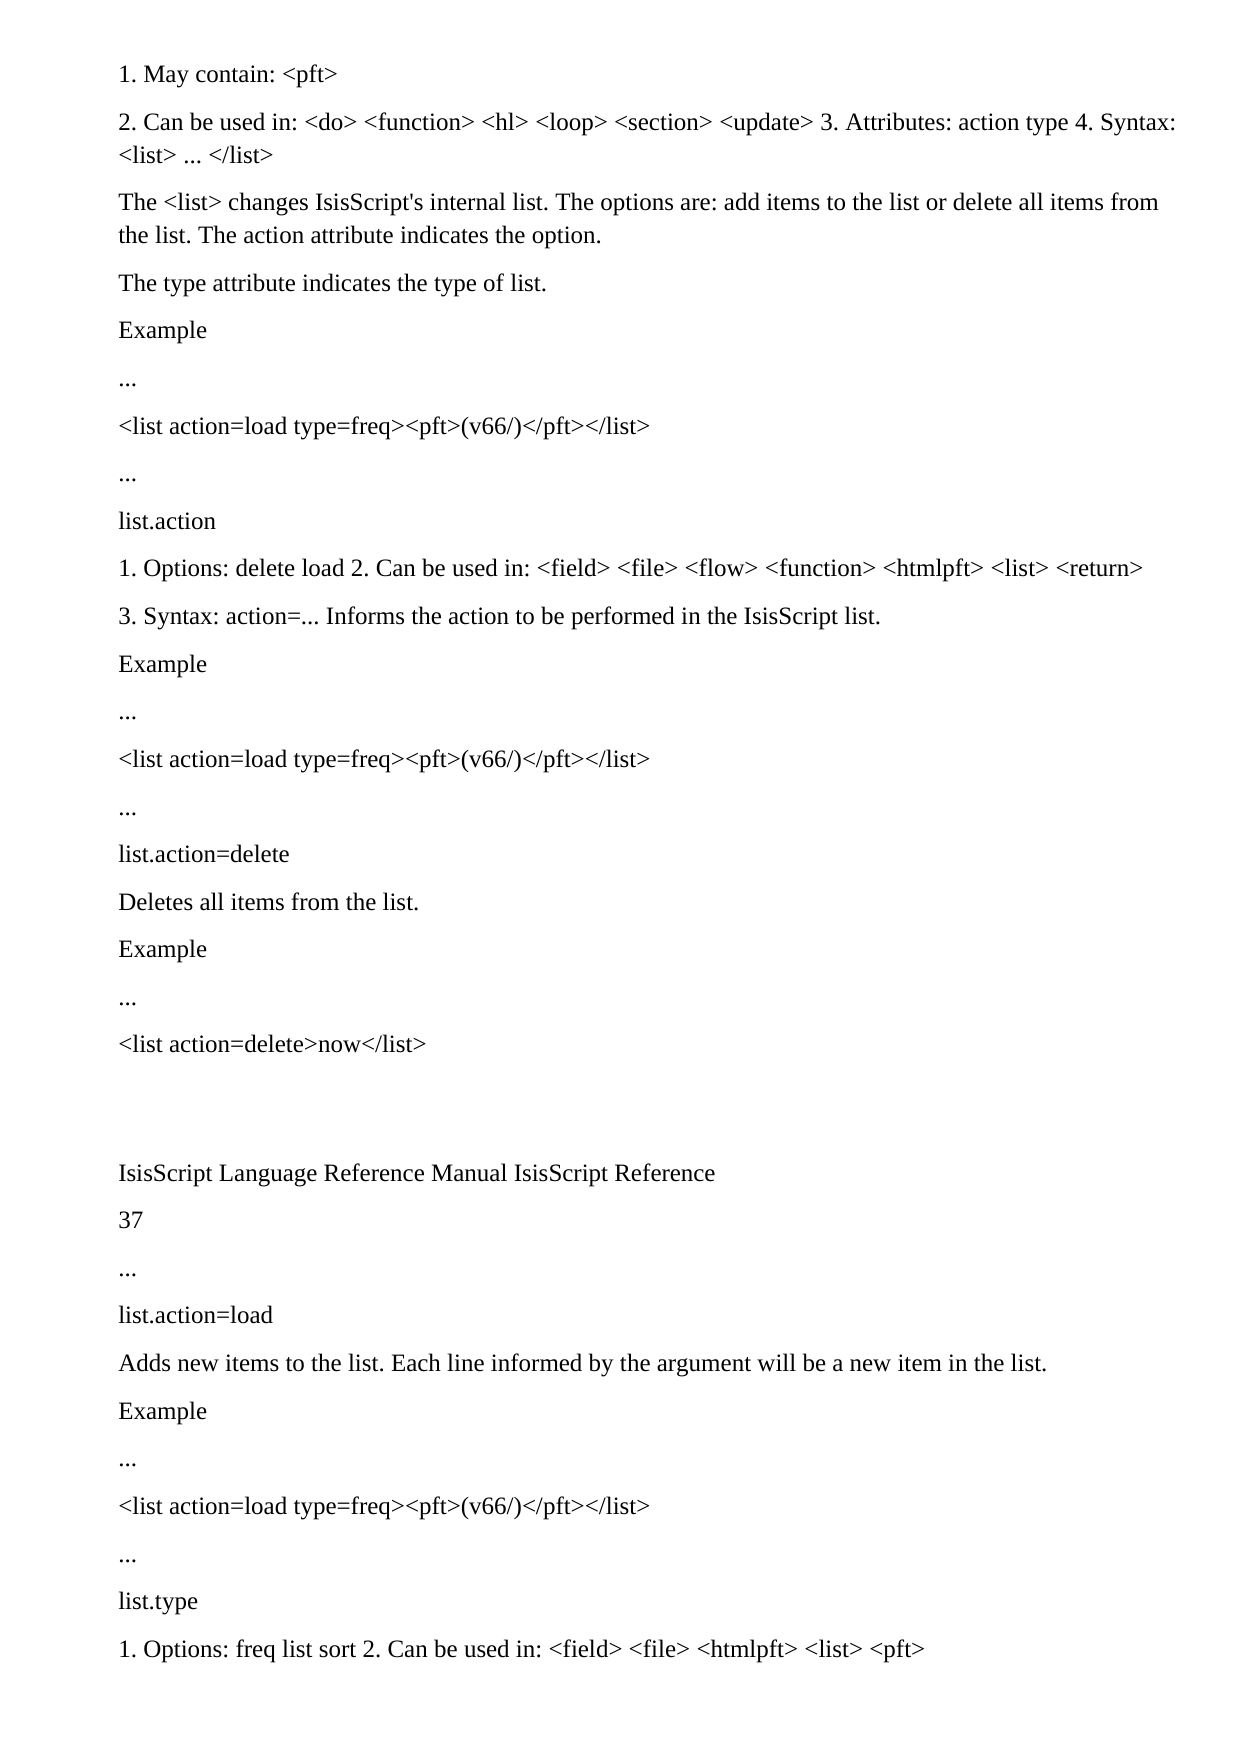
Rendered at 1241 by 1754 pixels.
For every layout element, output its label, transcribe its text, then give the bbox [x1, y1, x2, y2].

text Example [118, 316, 1181, 344]
text list.action=load [118, 1301, 1181, 1329]
text 2. Can be used in: <do> <function> <hl> <loop> <section> <update> 3. Attributes: action type 4. Syntax: <list> ... </list> [118, 107, 1181, 168]
text ... [118, 792, 1181, 820]
text 1. Options: delete load 2. Can be used in: <field> <file> <flow> <function> <htmlpft> <list> <return> [118, 553, 1181, 582]
text Example [118, 934, 1181, 963]
text ... [118, 1443, 1181, 1472]
text Adds new items to the list. Each line informed by the argument will be a new item in the list. [118, 1348, 1181, 1377]
text ... [118, 696, 1181, 725]
text Deletes all items from the list. [118, 887, 1181, 916]
text list.action [118, 506, 1181, 535]
text The <list> changes IsisScript's internal list. The options are: add items to the list or delete all items from the list. The action attribute indicates the option. [118, 187, 1181, 249]
text 37 [118, 1205, 1181, 1234]
text <list action=delete>now</list> [118, 1029, 1181, 1058]
text ... [118, 982, 1181, 1011]
text Example [118, 1396, 1181, 1424]
text list.type [118, 1586, 1181, 1615]
text ... [118, 1253, 1181, 1282]
text 1. Options: freq list sort 2. Can be used in: <field> <file> <htmlpft> <list> <pft> [118, 1634, 1181, 1663]
text IsisScript Language Reference Manual IsisScript Reference [118, 1158, 1181, 1187]
text 1. May contain: <pft> [118, 59, 1181, 88]
text list.action=delete [118, 839, 1181, 868]
text 3. Syntax: action=... Informs the action to be performed in the IsisScript list. [118, 601, 1181, 630]
text ... [118, 1539, 1181, 1567]
text <list action=load type=freq><pft>(v66/)</pft></list> [118, 411, 1181, 439]
text The type attribute indicates the type of list. [118, 268, 1181, 297]
text <list action=load type=freq><pft>(v66/)</pft></list> [118, 744, 1181, 773]
text <list action=load type=freq><pft>(v66/)</pft></list> [118, 1491, 1181, 1520]
text ... [118, 363, 1181, 392]
text Example [118, 649, 1181, 677]
text ... [118, 458, 1181, 487]
